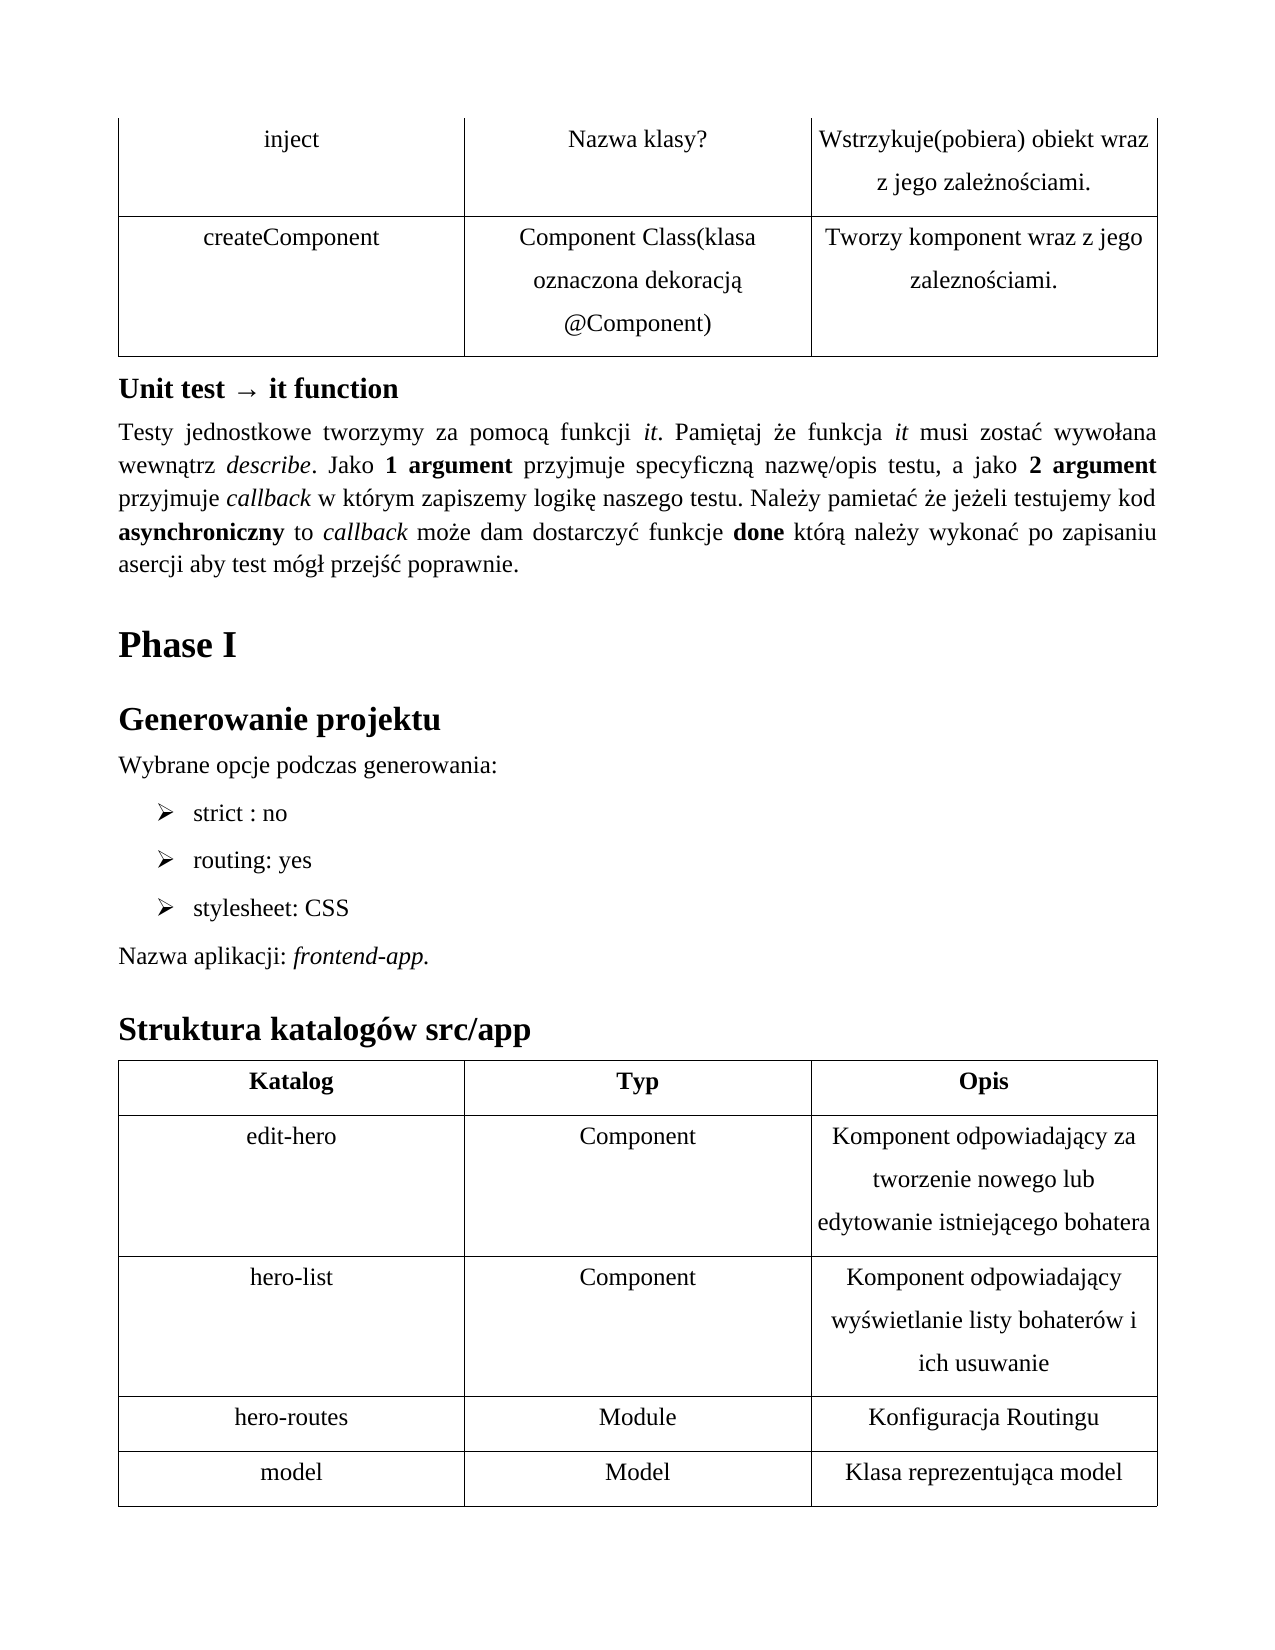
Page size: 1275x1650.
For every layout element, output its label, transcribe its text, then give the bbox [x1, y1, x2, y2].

table_cell Komponent odpowiadający wyświetlanie listy bohaterów i ich usuwanie [812, 1257, 1157, 1396]
list stylesheet: CSS [156, 893, 1157, 922]
subtitle Phase I [118, 622, 1157, 666]
table_cell Konfiguracja Routingu [812, 1397, 1157, 1451]
text Nazwa aplikacji: frontend-app. [118, 941, 1157, 969]
table_cell Nazwa klasy? [465, 118, 811, 216]
table_cell createComponent [119, 217, 464, 356]
table_cell Module [465, 1397, 811, 1451]
table_cell hero-routes [119, 1397, 464, 1451]
subtitle Generowanie projektu [118, 699, 1157, 738]
table_cell hero-list [119, 1257, 464, 1396]
table_header Opis [812, 1061, 1157, 1115]
table_header Typ [465, 1061, 811, 1115]
table_cell Model [465, 1452, 811, 1506]
table_cell Komponent odpowiadający za tworzenie nowego lub edytowanie istniejącego bohatera [812, 1116, 1157, 1256]
subtitle Unit test → it function [118, 371, 1157, 405]
table_cell Component [465, 1116, 811, 1256]
text Testy jednostkowe tworzymy za pomocą funkcji it. Pamiętaj że funkcja it musi zostać wywołana wewnątrz describe. Jako 1 argument przyjmuje specyficzną nazwę/opis testu, a jako 2 argument przyjmuje callback w którym zapiszemy logikę naszego testu. Należy pamietać że jeżeli testujemy kod asynchroniczny to callback może dam dostarczyć funkcje done którą należy wykonać po zapisaniu asercji aby test mógł przejść poprawnie. [118, 417, 1157, 578]
table_cell edit-hero [119, 1116, 464, 1256]
text Wybrane opcje podczas generowania: [118, 750, 1157, 779]
table_cell Wstrzykuje(pobiera) obiekt wraz z jego zależnościami. [812, 118, 1157, 216]
table_cell Component [465, 1257, 811, 1396]
table_cell Component Class(klasa oznaczona dekoracją @Component) [465, 217, 811, 356]
table_header Katalog [119, 1061, 464, 1115]
table_cell Klasa reprezentująca model [812, 1452, 1157, 1506]
list strict : no [156, 798, 1157, 827]
table_cell Tworzy komponent wraz z jego zaleznościami. [812, 217, 1157, 356]
list routing: yes [156, 846, 1157, 874]
table_cell model [119, 1452, 464, 1506]
subtitle Struktura katalogów src/app [118, 1009, 1157, 1048]
table_cell inject [119, 118, 464, 216]
